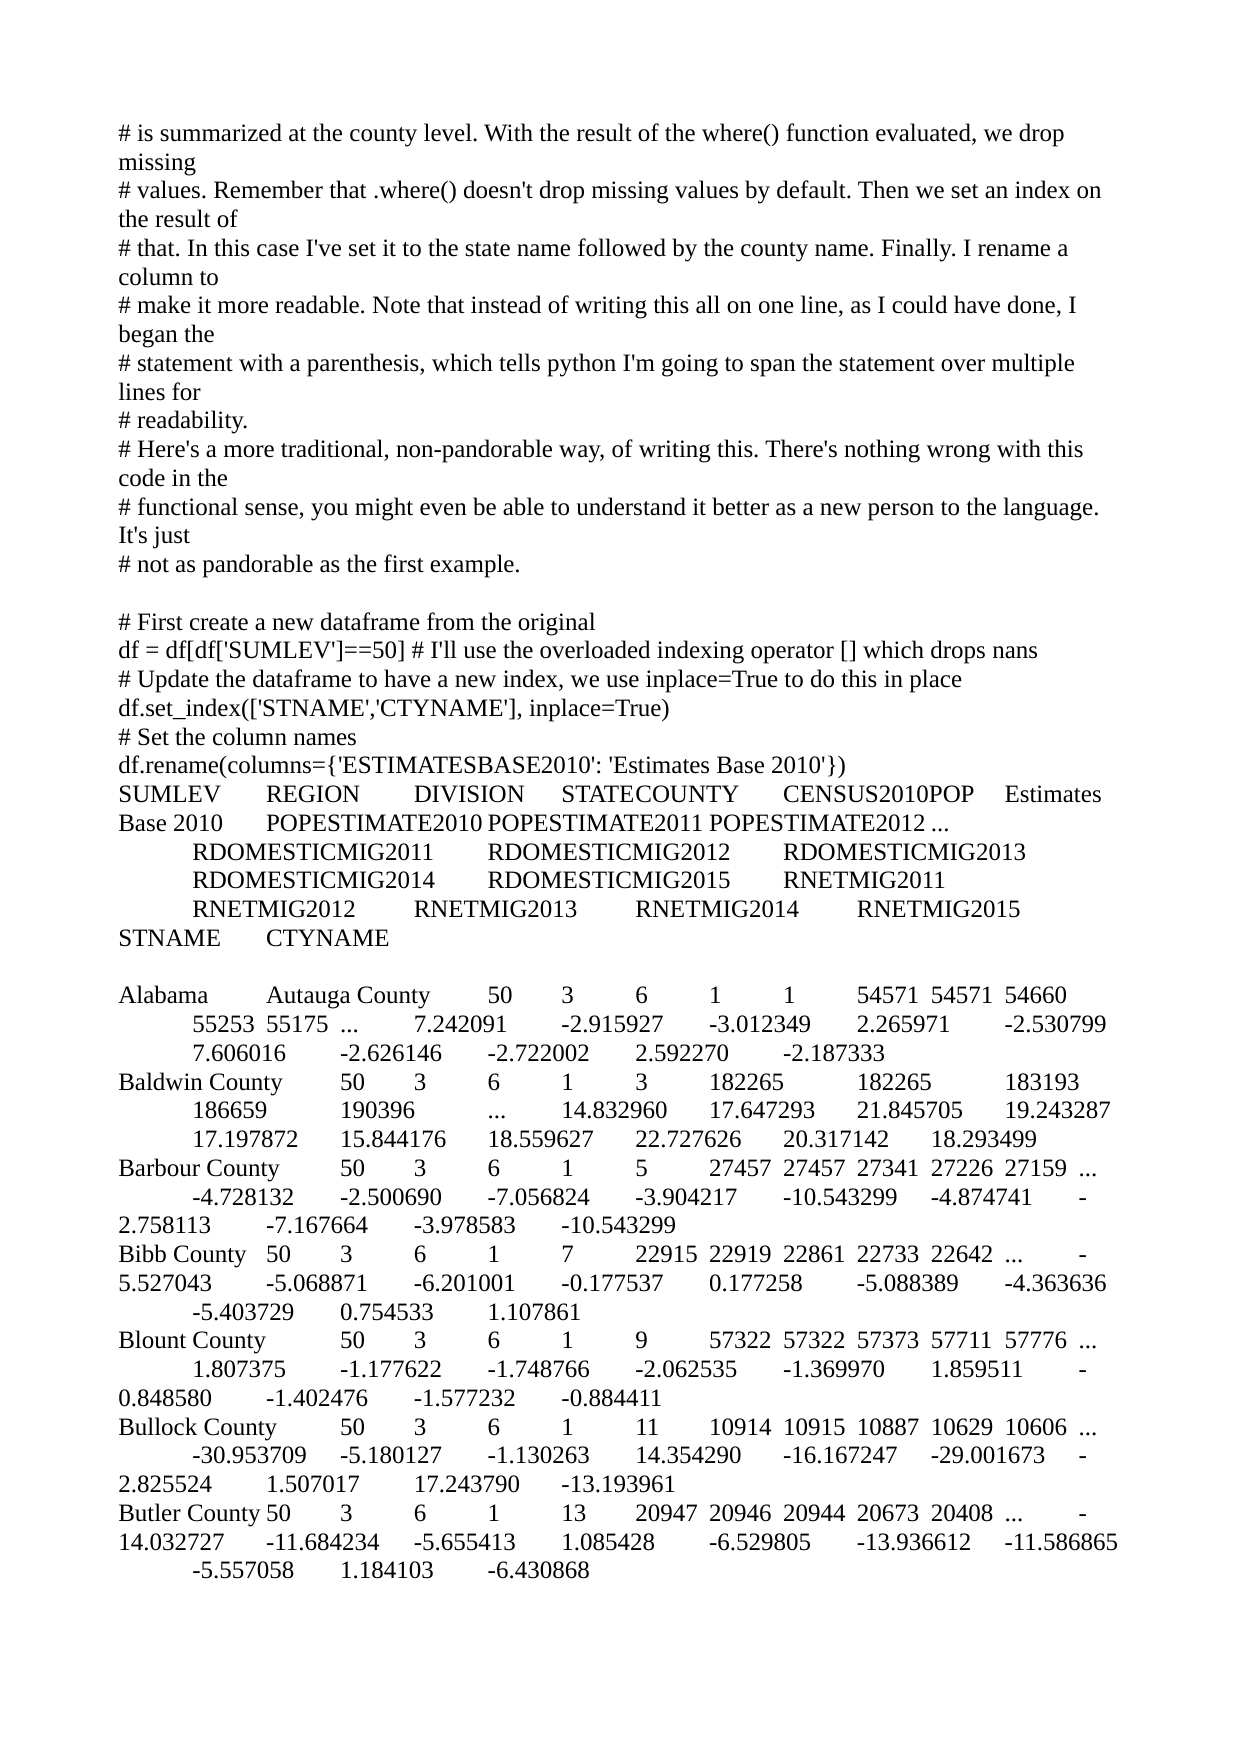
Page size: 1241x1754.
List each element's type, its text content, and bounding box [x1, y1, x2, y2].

text # is summarized at the county level. With the result of the where() function evaluated, we drop missing [118, 118, 1122, 176]
text Bullock County 50 3 6 1 11 10914 10915 10887 10629 10606 ... -30.953709 -5.180127 -1.130263 14.354290 -16.167247 -29.001673 -2.825524 1.507017 17.243790 -13.193961 [118, 1412, 1122, 1498]
text # Set the column names [118, 722, 1122, 751]
text Alabama Autauga County 50 3 6 1 1 54571 54571 54660 55253 55175 ... 7.242091 -2.915927 -3.012349 2.265971 -2.530799 7.606016 -2.626146 -2.722002 2.592270 -2.187333 [118, 981, 1122, 1067]
text STNAME CTYNAME [118, 923, 1122, 981]
text # statement with a parenthesis, which tells python I'm going to span the statement over multiple lines for [118, 348, 1122, 406]
text df = df[df['SUMLEV']==50] # I'll use the overloaded indexing operator [] which drops nans [118, 636, 1122, 664]
text Bibb County 50 3 6 1 7 22915 22919 22861 22733 22642 ... -5.527043 -5.068871 -6.201001 -0.177537 0.177258 -5.088389 -4.363636 -5.403729 0.754533 1.107861 [118, 1239, 1122, 1326]
text Baldwin County 50 3 6 1 3 182265 182265 183193 186659 190396 ... 14.832960 17.647293 21.845705 19.243287 17.197872 15.844176 18.559627 22.727626 20.317142 18.293499 [118, 1067, 1122, 1153]
text # First create a new dataframe from the original [118, 607, 1122, 636]
text Blount County 50 3 6 1 9 57322 57322 57373 57711 57776 ... 1.807375 -1.177622 -1.748766 -2.062535 -1.369970 1.859511 -0.848580 -1.402476 -1.577232 -0.884411 [118, 1326, 1122, 1412]
text # Update the dataframe to have a new index, we use inplace=True to do this in place [118, 664, 1122, 693]
text Butler County 50 3 6 1 13 20947 20946 20944 20673 20408 ... -14.032727 -11.684234 -5.655413 1.085428 -6.529805 -13.936612 -11.586865 -5.557058 1.184103 -6.430868 [118, 1498, 1122, 1584]
text # make it more readable. Note that instead of writing this all on one line, as I could have done, I began the [118, 291, 1122, 348]
text # functional sense, you might even be able to understand it better as a new person to the language. It's just [118, 492, 1122, 549]
text df.set_index(['STNAME','CTYNAME'], inplace=True) [118, 693, 1122, 722]
text SUMLEV REGION DIVISION STATE COUNTY CENSUS2010POP Estimates Base 2010 POPESTIMATE2010 POPESTIMATE2011 POPESTIMATE2012 ... RDOMESTICMIG2011 RDOMESTICMIG2012 RDOMESTICMIG2013 RDOMESTICMIG2014 RDOMESTICMIG2015 RNETMIG2011 RNETMIG2012 RNETMIG2013 RNETMIG2014 RNETMIG2015 [118, 779, 1122, 923]
text # that. In this case I've set it to the state name followed by the county name. Finally. I rename a column to [118, 233, 1122, 291]
text # readability. [118, 406, 1122, 434]
text # values. Remember that .where() doesn't drop missing values by default. Then we set an index on the result of [118, 176, 1122, 233]
text # Here's a more traditional, non-pandorable way, of writing this. There's nothing wrong with this code in the [118, 434, 1122, 492]
text df.rename(columns={'ESTIMATESBASE2010': 'Estimates Base 2010'}) [118, 751, 1122, 779]
text # not as pandorable as the first example. [118, 549, 1122, 578]
text ​ [118, 578, 1122, 607]
text Barbour County 50 3 6 1 5 27457 27457 27341 27226 27159 ... -4.728132 -2.500690 -7.056824 -3.904217 -10.543299 -4.874741 -2.758113 -7.167664 -3.978583 -10.543299 [118, 1153, 1122, 1239]
